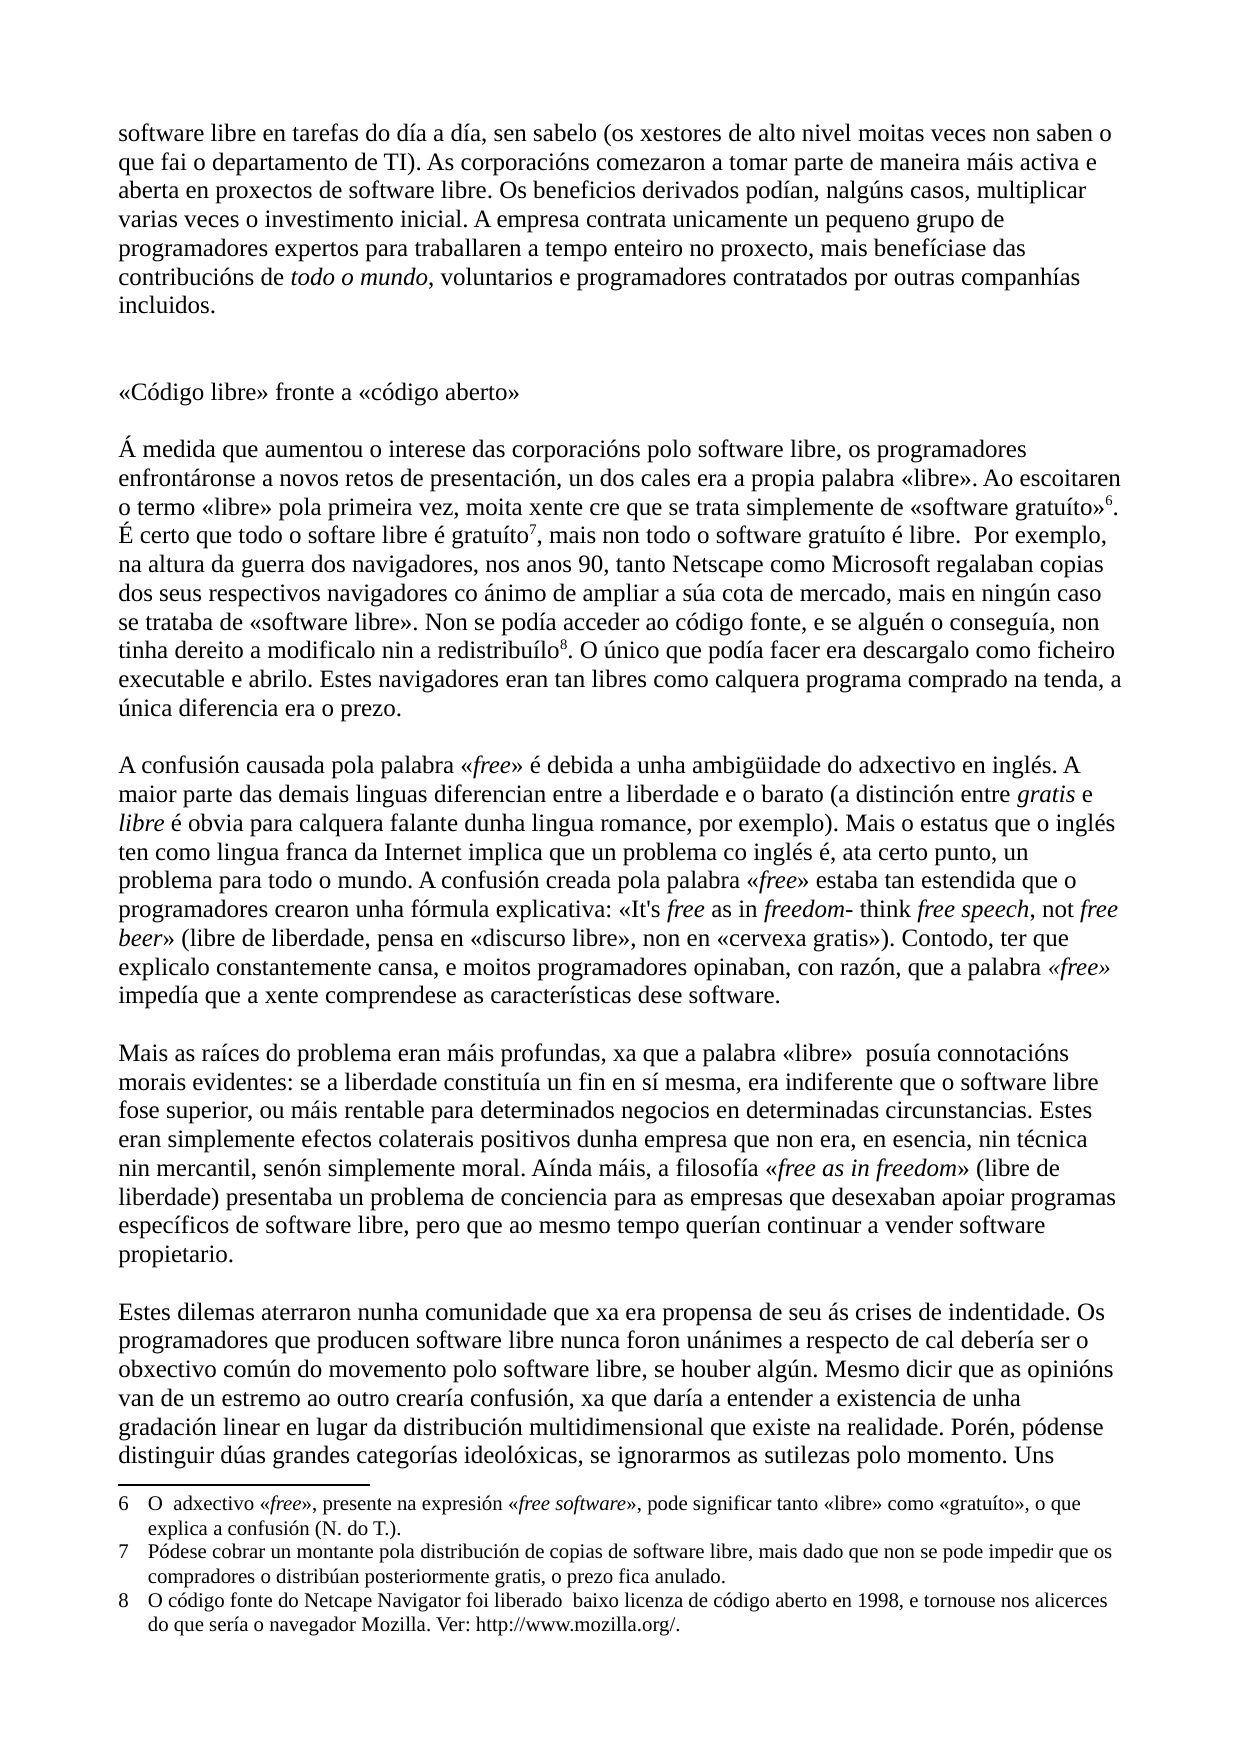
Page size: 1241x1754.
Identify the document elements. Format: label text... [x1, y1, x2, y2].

text Mais as raíces do problema eran máis profundas, xa que a palabra «libre» posuía connotacións morais evidentes: se a liberdade constituía un fin en sí mesma, era indiferente que o software libre fose superior, ou máis rentable para determinados negocios en determinadas circunstancias. Estes eran simplemente efectos colaterais positivos dunha empresa que non era, en esencia, nin técnica nin mercantil, senón simplemente moral. Aínda máis, a filosofía «free as in freedom» (libre de liberdade) presentaba un problema de conciencia para as empresas que desexaban apoiar programas específicos de software libre, pero que ao mesmo tempo querían continuar a vender software propietario. [118, 1038, 1122, 1268]
text O código fonte do Netcape Navigator foi liberado baixo licenza de código aberto en 1998, e tornouse nos alicerces do que sería o navegador Mozilla. Ver: http://www.mozilla.org/. [118, 1588, 1122, 1636]
text Estes dilemas aterraron nunha comunidade que xa era propensa de seu ás crises de indentidade. Os programadores que producen software libre nunca foron unánimes a respecto de cal debería ser o obxectivo común do movemento polo software libre, se houber algún. Mesmo dicir que as opinións van de un estremo ao outro crearía confusión, xa que daría a entender a existencia de unha gradación linear en lugar da distribución multidimensional que existe na realidade. Porén, pódense distinguir dúas grandes categorías ideolóxicas, se ignorarmos as sutilezas polo momento. Uns [118, 1297, 1122, 1469]
text software libre en tarefas do día a día, sen sabelo (os xestores de alto nivel moitas veces non saben o que fai o departamento de TI). As corporacións comezaron a tomar parte de maneira máis activa e aberta en proxectos de software libre. Os beneficios derivados podían, nalgúns casos, multiplicar varias veces o investimento inicial. A empresa contrata unicamente un pequeno grupo de programadores expertos para traballaren a tempo enteiro no proxecto, mais benefíciase das contribucións de todo o mundo, voluntarios e programadores contratados por outras companhías incluidos. [118, 118, 1122, 319]
text A confusión causada pola palabra «free» é debida a unha ambigüidade do adxectivo en inglés. A maior parte das demais linguas diferencian entre a liberdade e o barato (a distinción entre gratis e libre é obvia para calquera falante dunha lingua romance, por exemplo). Mais o estatus que o inglés ten como lingua franca da Internet implica que un problema co inglés é, ata certo punto, un problema para todo o mundo. A confusión creada pola palabra «free» estaba tan estendida que o programadores crearon unha fórmula explicativa: «It's free as in freedom- think free speech, not free beer» (libre de liberdade, pensa en «discurso libre», non en «cervexa gratis»). Contodo, ter que explicalo constantemente cansa, e moitos programadores opinaban, con razón, que a palabra «free» impedía que a xente comprendese as características dese software. [118, 751, 1122, 1009]
text O adxectivo «free», presente na expresión «free software», pode significar tanto «libre» como «gratuíto», o que explica a confusión (N. do T.). [118, 1491, 1122, 1539]
text «Código libre» fronte a «código aberto» [118, 377, 1122, 406]
text Á medida que aumentou o interese das corporacións polo software libre, os programadores enfrontáronse a novos retos de presentación, un dos cales era a propia palabra «libre». Ao escoitaren o termo «libre» pola primeira vez, moita xente cre que se trata simplemente de «software gratuíto». É certo que todo o softare libre é gratuíto, mais non todo o software gratuíto é libre. Por exemplo, na altura da guerra dos navigadores, nos anos 90, tanto Netscape como Microsoft regalaban copias dos seus respectivos navigadores co ánimo de ampliar a súa cota de mercado, mais en ningún caso se trataba de «software libre». Non se podía acceder ao código fonte, e se alguén o conseguía, non tinha dereito a modificalo nin a redistribuílo. O único que podía facer era descargalo como ficheiro executable e abrilo. Estes navigadores eran tan libres como calquera programa comprado na tenda, a única diferencia era o prezo. [118, 434, 1122, 722]
text Pódese cobrar un montante pola distribución de copias de software libre, mais dado que non se pode impedir que os compradores o distribúan posteriormente gratis, o prezo fica anulado. [118, 1539, 1122, 1588]
